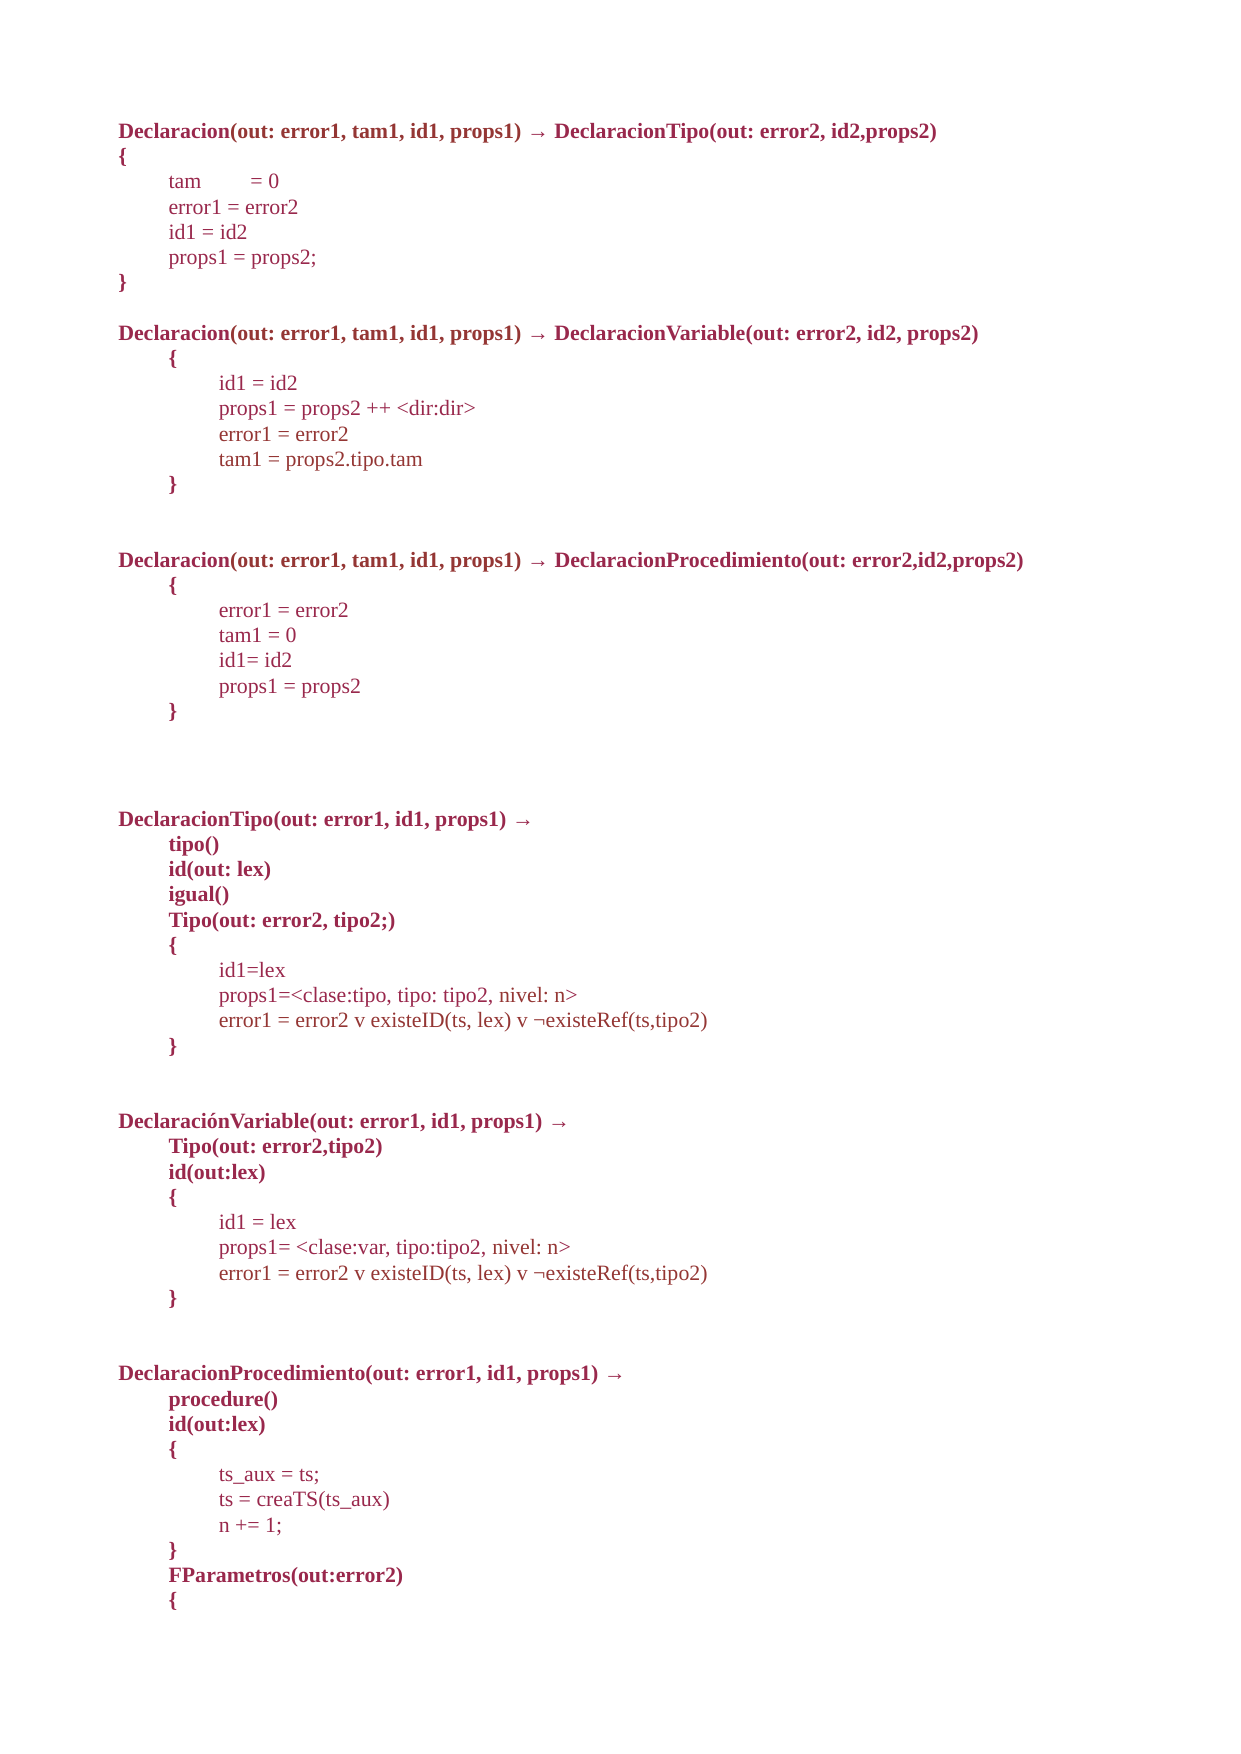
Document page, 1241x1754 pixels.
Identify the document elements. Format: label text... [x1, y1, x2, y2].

text tipo() [118, 831, 1122, 856]
text error1 = error2 [118, 194, 1122, 219]
text { [168, 572, 1122, 597]
text ts_aux = ts; [168, 1461, 1122, 1486]
text id1= id2 [168, 647, 1122, 673]
text tam1 = props2.tipo.tam [168, 446, 1122, 471]
text Declaracion(out: error1, tam1, id1, props1) → DeclaracionProcedimiento(out: error2,id2,props2) [118, 547, 1122, 572]
text DeclaracionProcedimiento(out: error1, id1, props1) → [118, 1360, 1122, 1386]
text props1= <clase:var, tipo:tipo2, nivel: n> [168, 1234, 1122, 1259]
text error1 = error2 [168, 421, 1122, 446]
text { [168, 1436, 1122, 1461]
text Declaracion(out: error1, tam1, id1, props1) → DeclaracionTipo(out: error2, id2,props2) [118, 118, 1122, 143]
text } [168, 471, 1122, 496]
text n += 1; [218, 1512, 1122, 1537]
text Tipo(out: error2,tipo2) [118, 1133, 1122, 1159]
text error1 = error2 v existeID(ts, lex) v ¬existeRef(ts,tipo2) [168, 1259, 1122, 1285]
text props1 = props2 [168, 673, 1122, 698]
text tam1 = 0 [168, 622, 1122, 647]
text props1 = props2 ++ <dir:dir> [168, 395, 1122, 421]
text id1 = id2 [118, 219, 1122, 244]
text id1 = id2 [168, 370, 1122, 395]
text DeclaracionTipo(out: error1, id1, props1) → [118, 806, 1122, 831]
text tam = 0 [118, 168, 1122, 194]
text id(out:lex) [118, 1411, 1122, 1436]
text props1=<clase:tipo, tipo: tipo2, nivel: n> [118, 982, 1122, 1007]
text ts = creaTS(ts_aux) [168, 1486, 1122, 1512]
text } [118, 269, 1122, 294]
text } [168, 1285, 1122, 1310]
text igual() [118, 881, 1122, 907]
text props1 = props2; [118, 244, 1122, 269]
text id1=lex [118, 957, 1122, 982]
text DeclaraciónVariable(out: error1, id1, props1) → [118, 1108, 1122, 1133]
text { [168, 345, 1122, 370]
text } [168, 1537, 1122, 1562]
text { [168, 1184, 1122, 1209]
text error1 = error2 [168, 597, 1122, 622]
text { [168, 1587, 1122, 1612]
text id(out: lex) [118, 856, 1122, 881]
text error1 = error2 v existeID(ts, lex) v ¬existeRef(ts,tipo2) [118, 1007, 1122, 1033]
text Tipo(out: error2, tipo2;) [118, 907, 1122, 932]
text Declaracion(out: error1, tam1, id1, props1) → DeclaracionVariable(out: error2, id2, props2) [118, 320, 1122, 345]
text id(out:lex) [118, 1159, 1122, 1184]
text { [118, 143, 1122, 168]
text procedure() [118, 1386, 1122, 1411]
text id1 = lex [168, 1209, 1122, 1234]
text { [168, 932, 1122, 957]
text } [168, 1033, 1122, 1058]
text FParametros(out:error2) [168, 1562, 1122, 1587]
text } [168, 698, 1122, 723]
